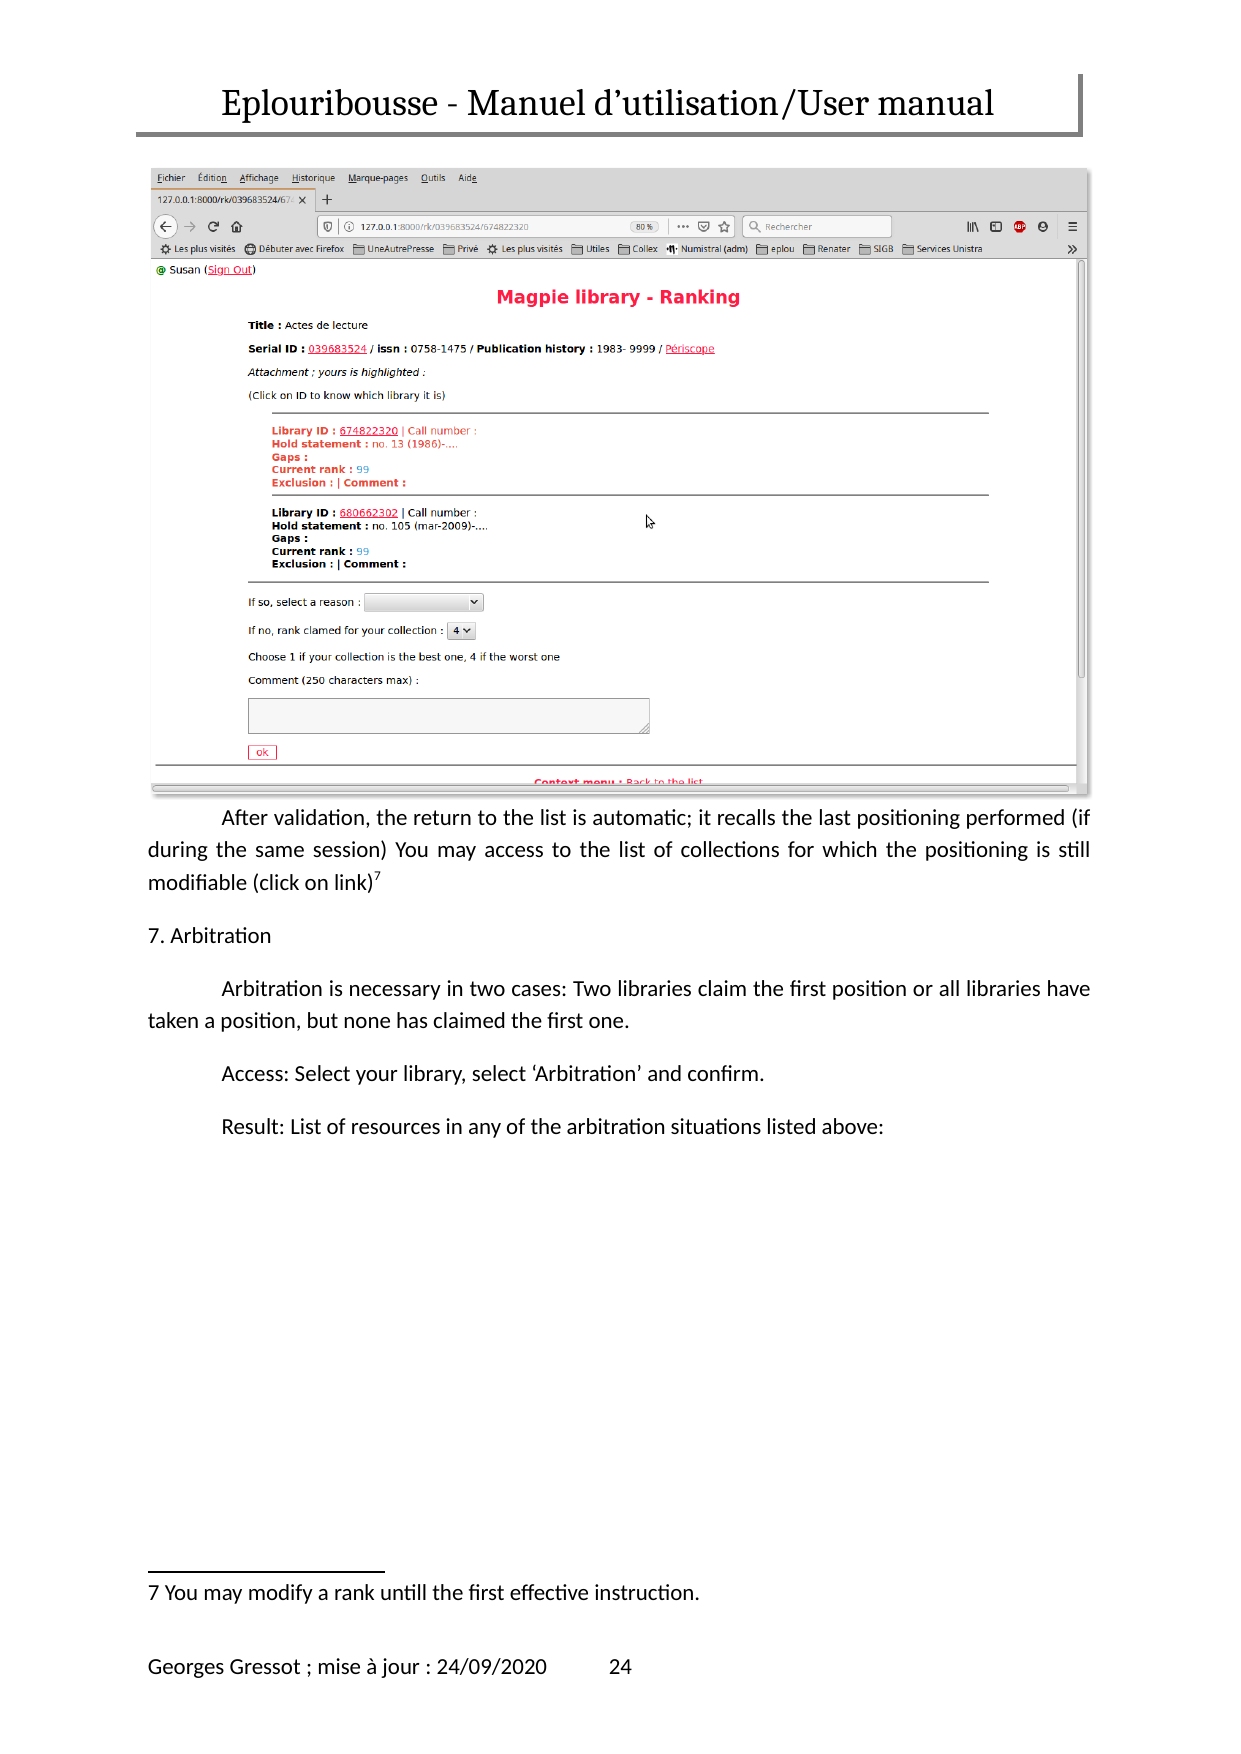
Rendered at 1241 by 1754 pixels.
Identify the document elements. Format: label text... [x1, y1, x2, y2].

text Arbitration is necessary in two cases: Two libraries claim the first position or all libraries have taken a position, but none has claimed the first one. [148, 974, 1093, 1034]
picture [147, 164, 1093, 800]
text After validation, the return to the list is automatic; it recalls the last positioning performed (if during the same session) You may access to the list of collections for which the positioning is still modifiable (click on link) [148, 800, 1093, 896]
text You may modify a rank untill the first effective instruction. [148, 1578, 1093, 1606]
text 7. Arbitration [148, 921, 1093, 949]
text Result: List of resources in any of the arbitration situations listed above: [148, 1112, 1093, 1140]
text Access: Select your library, select ‘Arbitration’ and confirm. [148, 1059, 1093, 1087]
